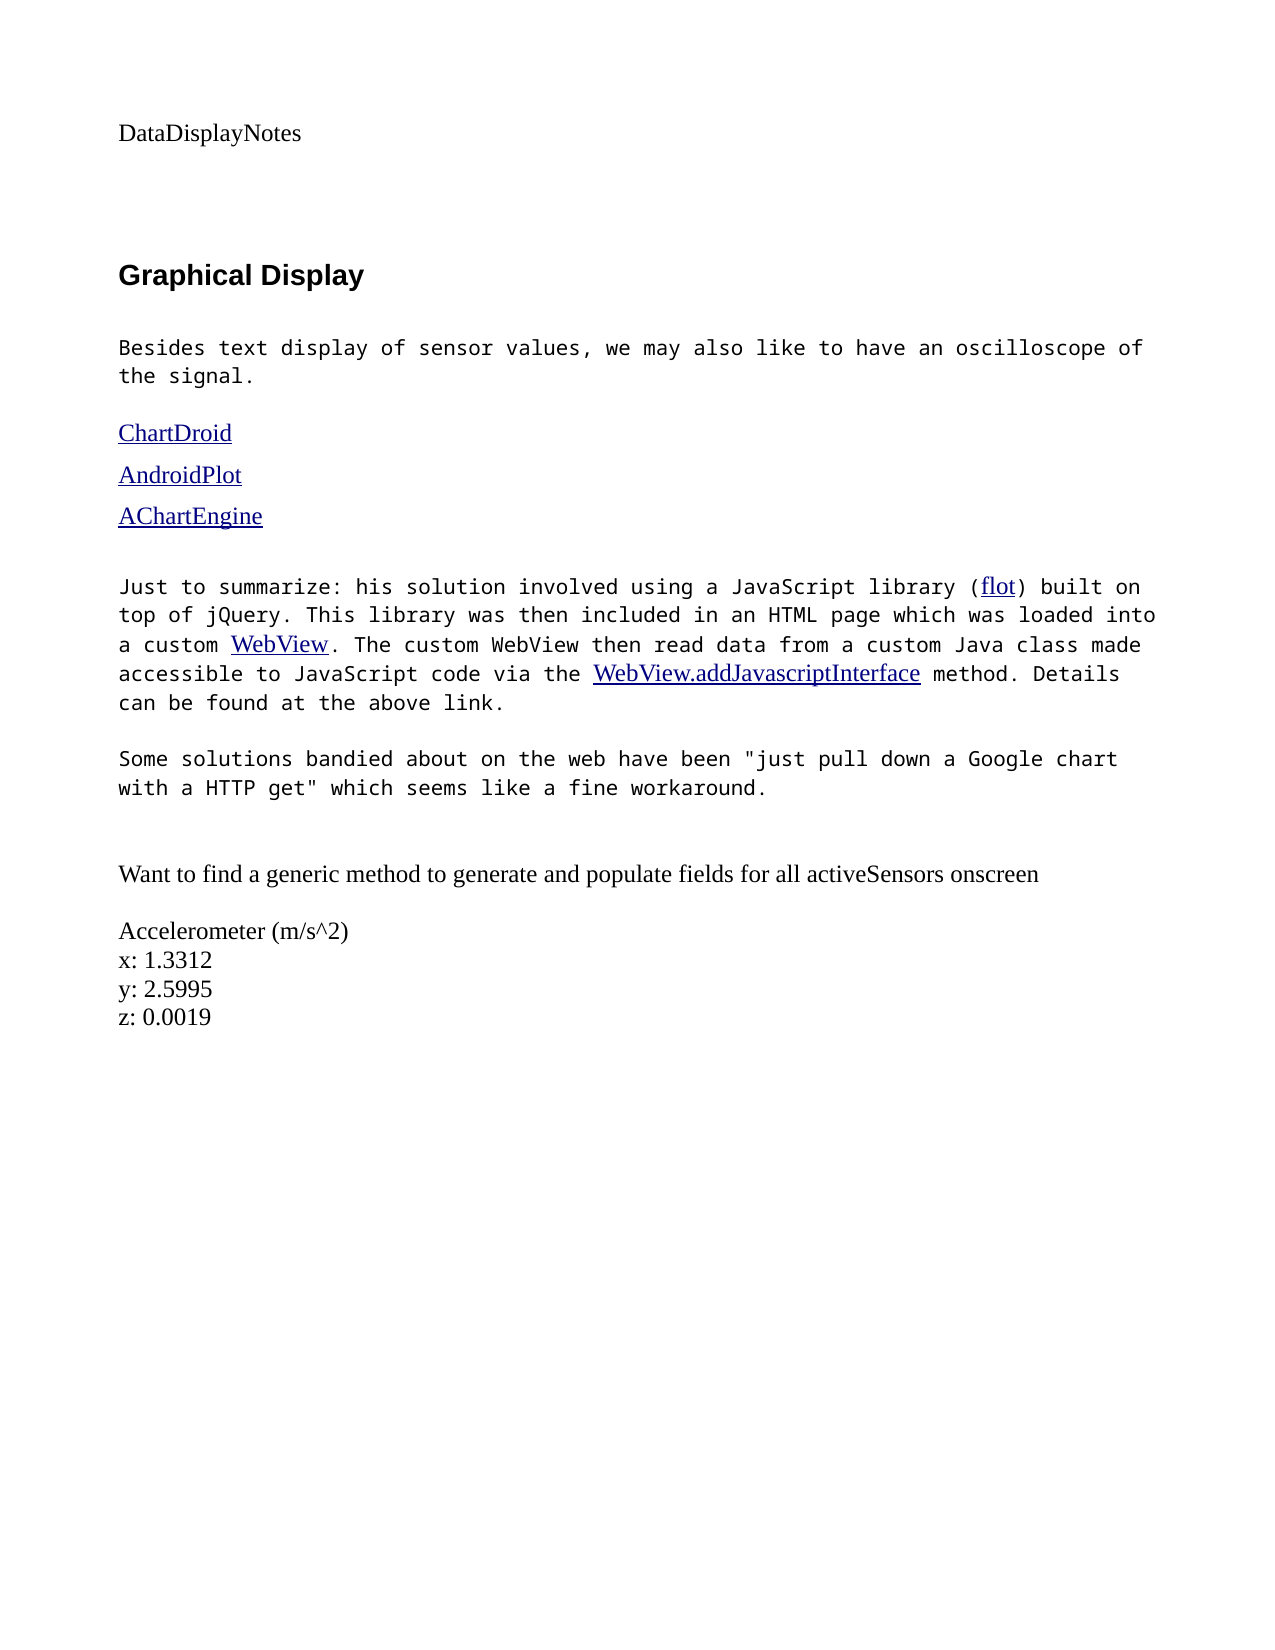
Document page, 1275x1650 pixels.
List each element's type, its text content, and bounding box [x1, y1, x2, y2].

text AChartEngine [118, 501, 1157, 530]
text DataDisplayNotes [118, 118, 1157, 147]
text Some solutions bandied about on the web have been "just pull down a Google chart with a HTTP get" which seems like a fine workaround. [118, 744, 1157, 801]
text Just to summarize: his solution involved using a JavaScript library (flot) built on top of jQuery. This library was then included in an HTML page which was loaded into a custom WebView. The custom WebView then read data from a custom Java class made accessible to JavaScript code via the WebView.addJavascriptInterface method. Details can be found at the above link. [118, 571, 1157, 716]
text AndroidPlot [118, 460, 1157, 489]
text x: 1.3312 [118, 945, 1157, 974]
subtitle Graphical Display [118, 258, 1157, 292]
text Besides text display of sensor values, we may also like to have an oscilloscope of the signal. [118, 333, 1157, 389]
text Accelerometer (m/s^2) [118, 916, 1157, 945]
text ChartDroid [118, 418, 1157, 447]
text y: 2.5995 [118, 974, 1157, 1002]
text z: 0.0019 [118, 1002, 1157, 1031]
text Want to find a generic method to generate and populate fields for all activeSensors onscreen [118, 859, 1157, 887]
